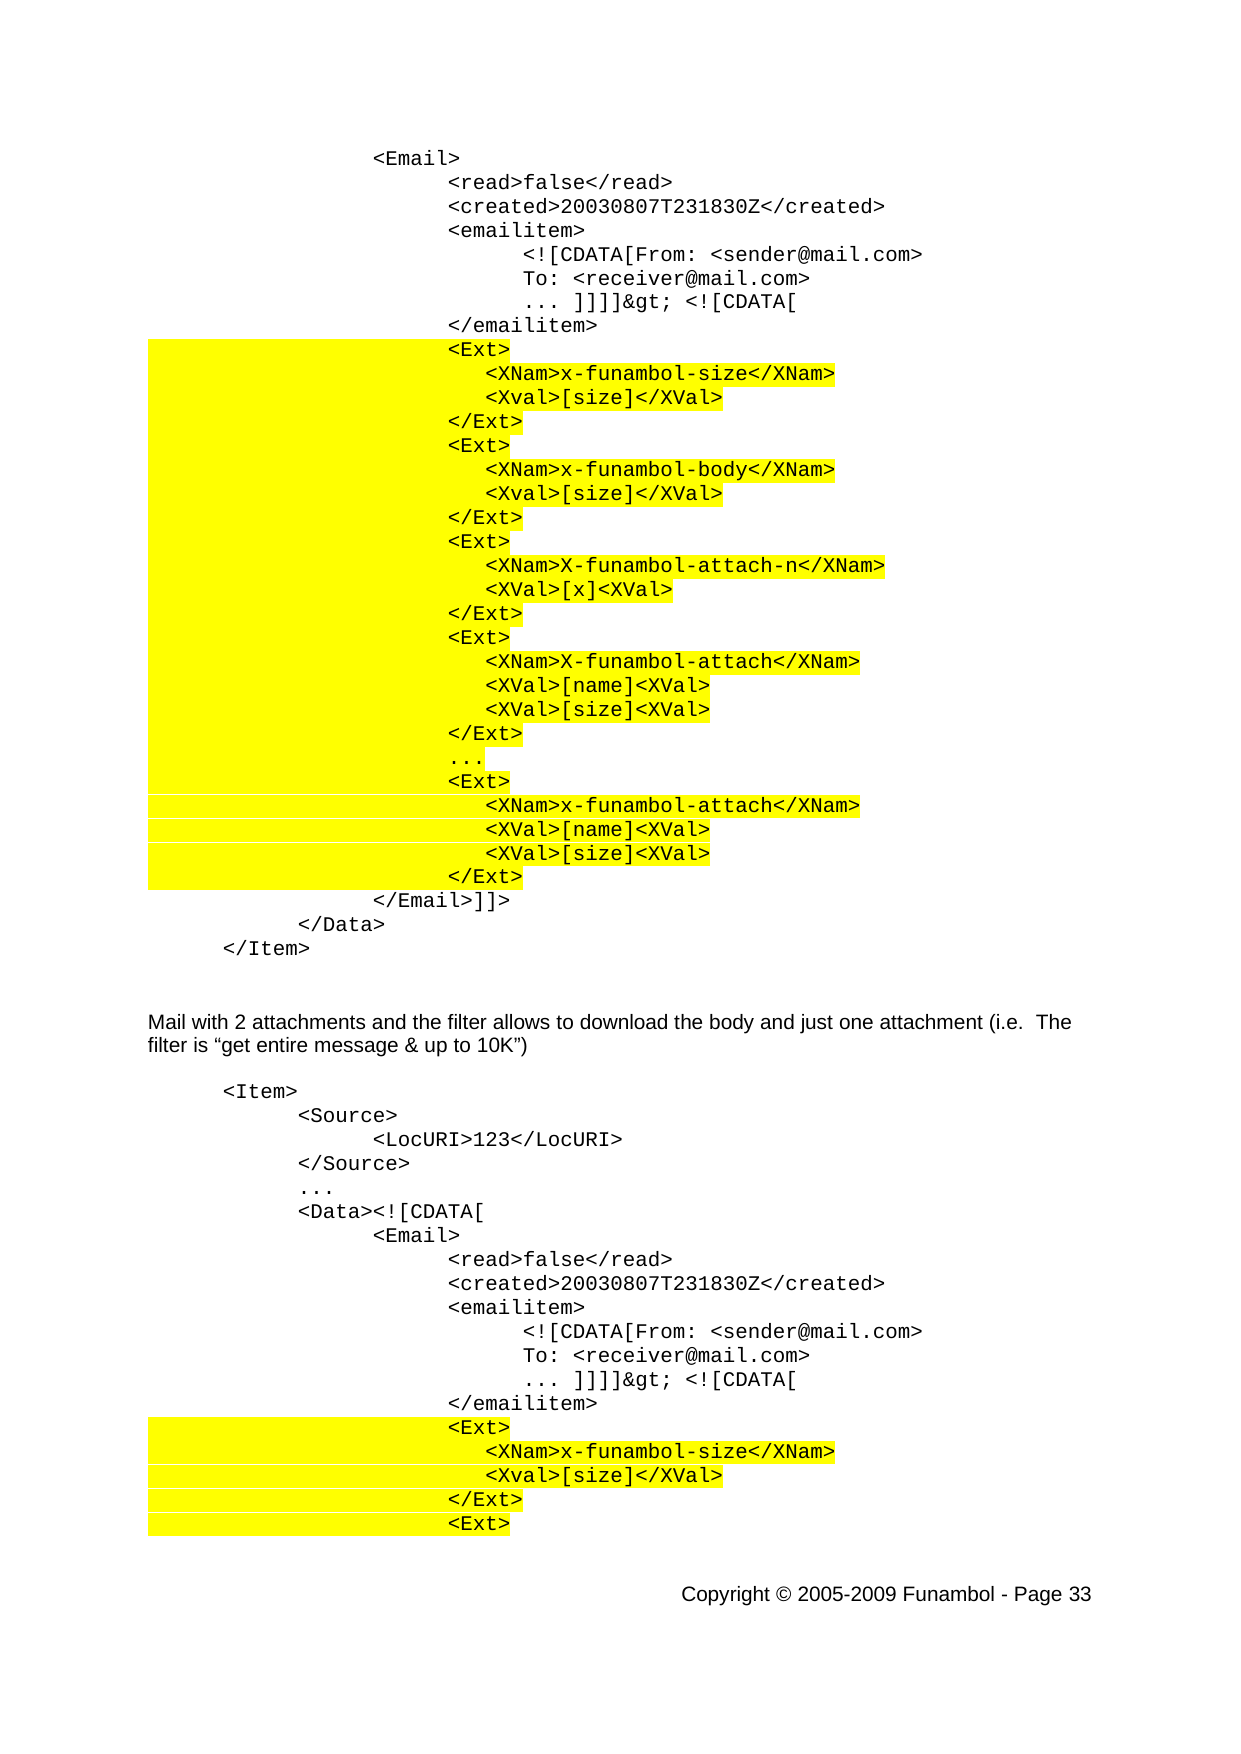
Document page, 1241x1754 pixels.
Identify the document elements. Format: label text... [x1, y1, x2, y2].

text <emailitem> [148, 219, 1093, 243]
text ... [148, 1177, 1093, 1201]
text <Email> [148, 148, 1093, 172]
text <Xval>[size]</XVal> [148, 1464, 1093, 1488]
text </Ext> [148, 507, 1093, 531]
text </Ext> [148, 723, 1093, 747]
text <XNam>X-funambol-attach</XNam> [148, 651, 1093, 675]
text <Ext> [148, 435, 1093, 459]
text <read>false</read> [148, 1249, 1093, 1273]
text To: <receiver@mail.com> [148, 1345, 1093, 1369]
text </Source> [148, 1153, 1093, 1177]
text <XVal>[size]<XVal> [148, 842, 1093, 866]
text <![CDATA[From: <sender@mail.com> [148, 1321, 1093, 1345]
text ... [148, 747, 1093, 771]
text ... ]]]]&gt; <![CDATA[ [148, 1369, 1093, 1393]
text </Ext> [148, 411, 1093, 435]
text </Email>]]> [148, 890, 1093, 914]
text <XNam>x-funambol-body</XNam> [148, 459, 1093, 483]
text <Xval>[size]</XVal> [148, 387, 1093, 411]
text <Ext> [148, 531, 1093, 555]
text <emailitem> [148, 1297, 1093, 1321]
text <Ext> [148, 1512, 1093, 1536]
text Mail with 2 attachments and the filter allows to download the body and just one attachment (i.e. The filter is “get entire message & up to 10K”) [148, 1010, 1093, 1057]
text <XVal>[name]<XVal> [148, 675, 1093, 699]
text <read>false</read> [148, 172, 1093, 196]
text <XNam>x-funambol-size</XNam> [148, 363, 1093, 387]
text <Data><![CDATA[ [148, 1201, 1093, 1225]
text </Ext> [148, 1488, 1093, 1512]
text </Ext> [148, 603, 1093, 627]
text <LocURI>123</LocURI> [148, 1129, 1093, 1153]
text <created>20030807T231830Z</created> [148, 1273, 1093, 1297]
text <Ext> [148, 1417, 1093, 1441]
text </emailitem> [148, 1393, 1093, 1417]
text <XNam>X-funambol-attach-n</XNam> [148, 555, 1093, 579]
text </Item> [148, 938, 1093, 962]
text <Source> [148, 1105, 1093, 1129]
text <Ext> [148, 339, 1093, 363]
text To: <receiver@mail.com> [148, 267, 1093, 291]
text <created>20030807T231830Z</created> [148, 196, 1093, 219]
text <Xval>[size]</XVal> [148, 483, 1093, 507]
text <Email> [148, 1225, 1093, 1249]
text </Data> [148, 914, 1093, 938]
text <Item> [148, 1081, 1093, 1105]
text <XNam>x-funambol-attach</XNam> [148, 794, 1093, 818]
text <![CDATA[From: <sender@mail.com> [148, 243, 1093, 267]
text </Ext> [148, 866, 1093, 890]
text <Ext> [148, 627, 1093, 651]
text <XNam>x-funambol-size</XNam> [148, 1441, 1093, 1464]
text <XVal>[size]<XVal> [148, 699, 1093, 723]
text <Ext> [148, 771, 1093, 794]
text <XVal>[x]<XVal> [148, 579, 1093, 603]
text ... ]]]]&gt; <![CDATA[ [148, 291, 1093, 315]
text </emailitem> [148, 315, 1093, 339]
text <XVal>[name]<XVal> [148, 818, 1093, 842]
